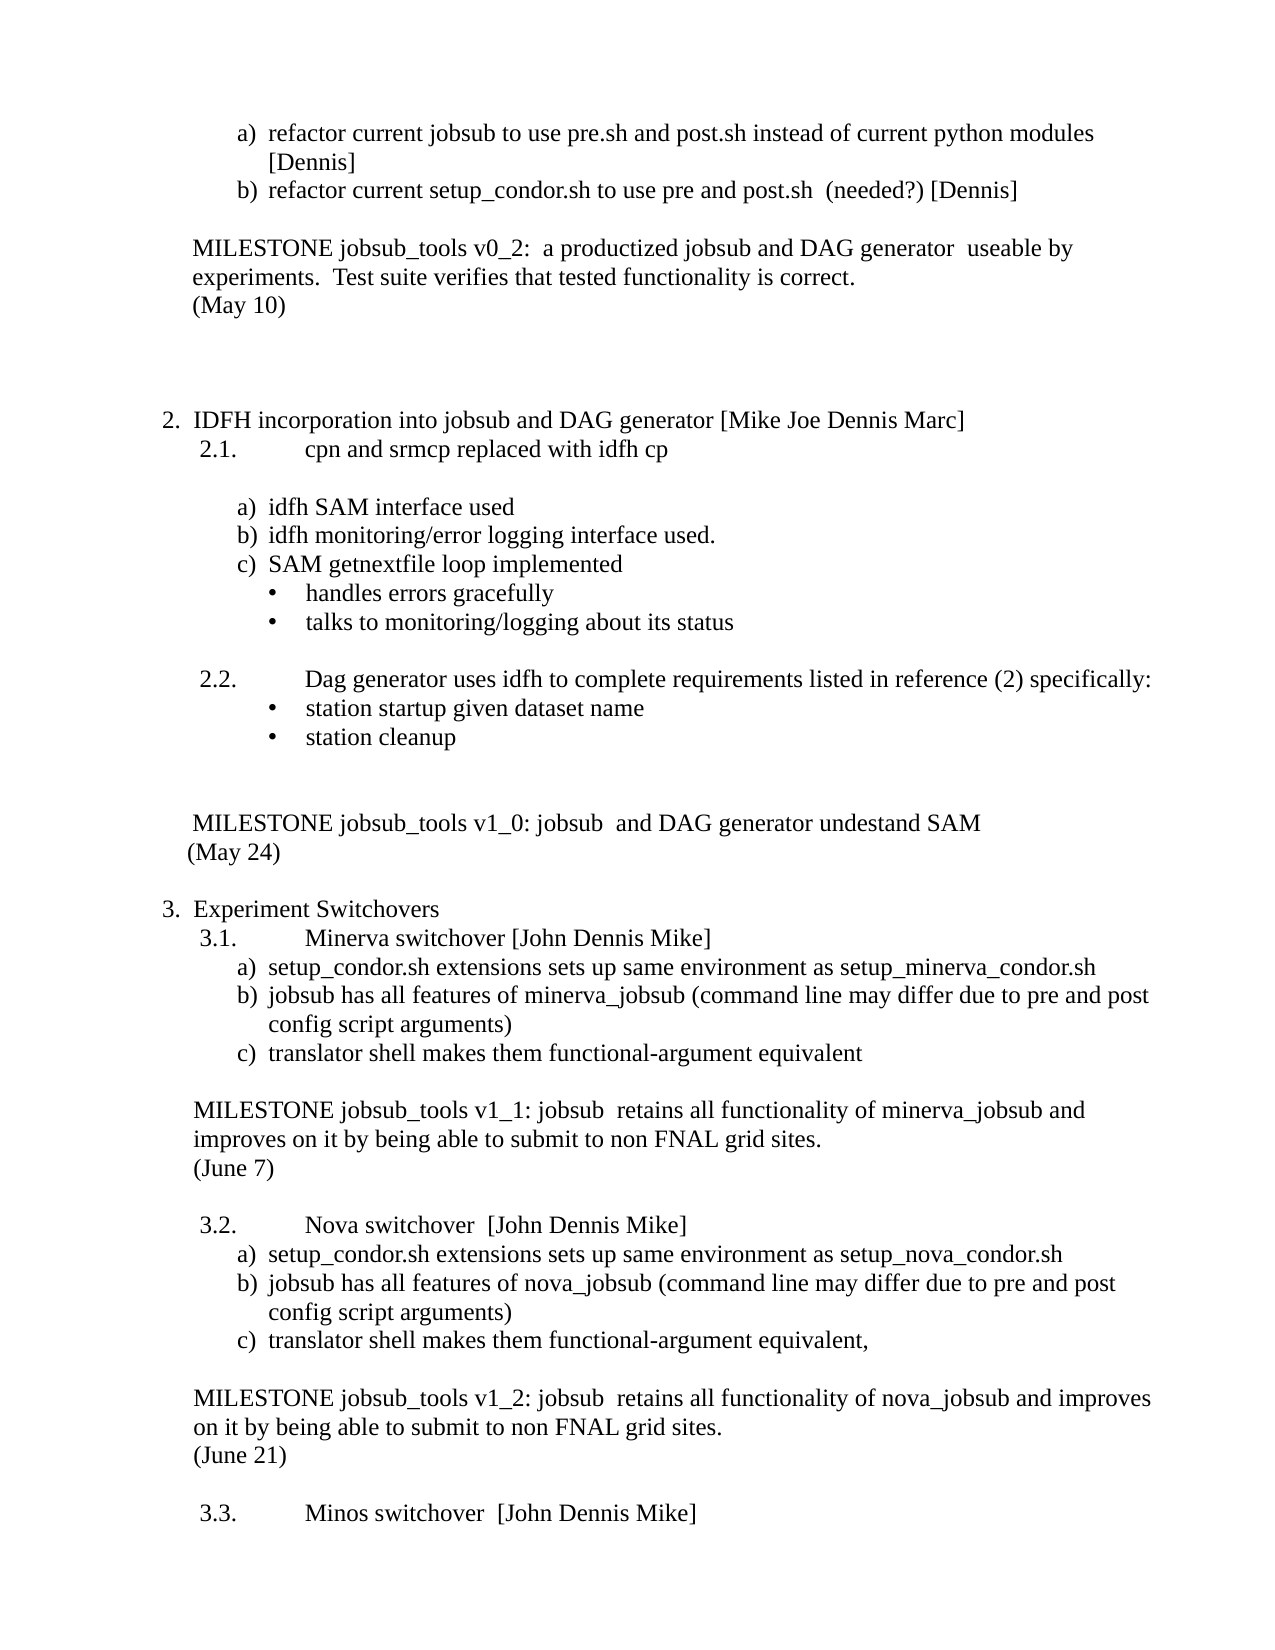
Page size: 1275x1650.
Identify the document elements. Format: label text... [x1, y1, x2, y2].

list jobsub has all features of minerva_jobsub (command line may differ due to pre and post config script arguments) [231, 981, 1157, 1038]
list Minos switchover [John Dennis Mike] [193, 1498, 1157, 1527]
list talks to monitoring/logging about its status [268, 607, 1157, 636]
list (June 21) [156, 1441, 1157, 1469]
list station cleanup [268, 722, 1157, 751]
list Minerva switchover [John Dennis Mike] [193, 923, 1157, 952]
list Nova switchover [John Dennis Mike] [193, 1211, 1157, 1239]
list translator shell makes them functional-argument equivalent [231, 1038, 1157, 1067]
list cpn and srmcp replaced with idfh cp [193, 434, 1157, 463]
text (May 24) [118, 837, 1157, 866]
list (June 7) [156, 1153, 1157, 1182]
text MILESTONE jobsub_tools v1_0: jobsub and DAG generator undestand SAM [118, 808, 1157, 837]
list idfh monitoring/error logging interface used. [231, 521, 1157, 549]
list station startup given dataset name [268, 693, 1157, 722]
list IDFH incorporation into jobsub and DAG generator [Mike Joe Dennis Marc] [156, 406, 1157, 434]
list MILESTONE jobsub_tools v1_1: jobsub retains all functionality of minerva_jobsub and improves on it by being able to submit to non FNAL grid sites. [156, 1096, 1157, 1153]
list setup_condor.sh extensions sets up same environment as setup_nova_condor.sh [231, 1239, 1157, 1268]
list idfh SAM interface used [231, 492, 1157, 521]
list translator shell makes them functional-argument equivalent, [231, 1326, 1157, 1354]
list handles errors gracefully [268, 578, 1157, 607]
list refactor current jobsub to use pre.sh and post.sh instead of current python modules [Dennis] [231, 118, 1157, 176]
list SAM getnextfile loop implemented [231, 549, 1157, 578]
list jobsub has all features of nova_jobsub (command line may differ due to pre and post config script arguments) [231, 1268, 1157, 1326]
list MILESTONE jobsub_tools v1_2: jobsub retains all functionality of nova_jobsub and improves on it by being able to submit to non FNAL grid sites. [156, 1383, 1157, 1441]
text MILESTONE jobsub_tools v0_2: a productized jobsub and DAG generator useable by [118, 233, 1157, 262]
text (May 10) [118, 291, 1157, 319]
text experiments. Test suite verifies that tested functionality is correct. [118, 262, 1157, 291]
list Experiment Switchovers [156, 894, 1157, 923]
list refactor current setup_condor.sh to use pre and post.sh (needed?) [Dennis] [231, 176, 1157, 204]
list Dag generator uses idfh to complete requirements listed in reference (2) specifically: [193, 664, 1157, 693]
list setup_condor.sh extensions sets up same environment as setup_minerva_condor.sh [231, 952, 1157, 981]
